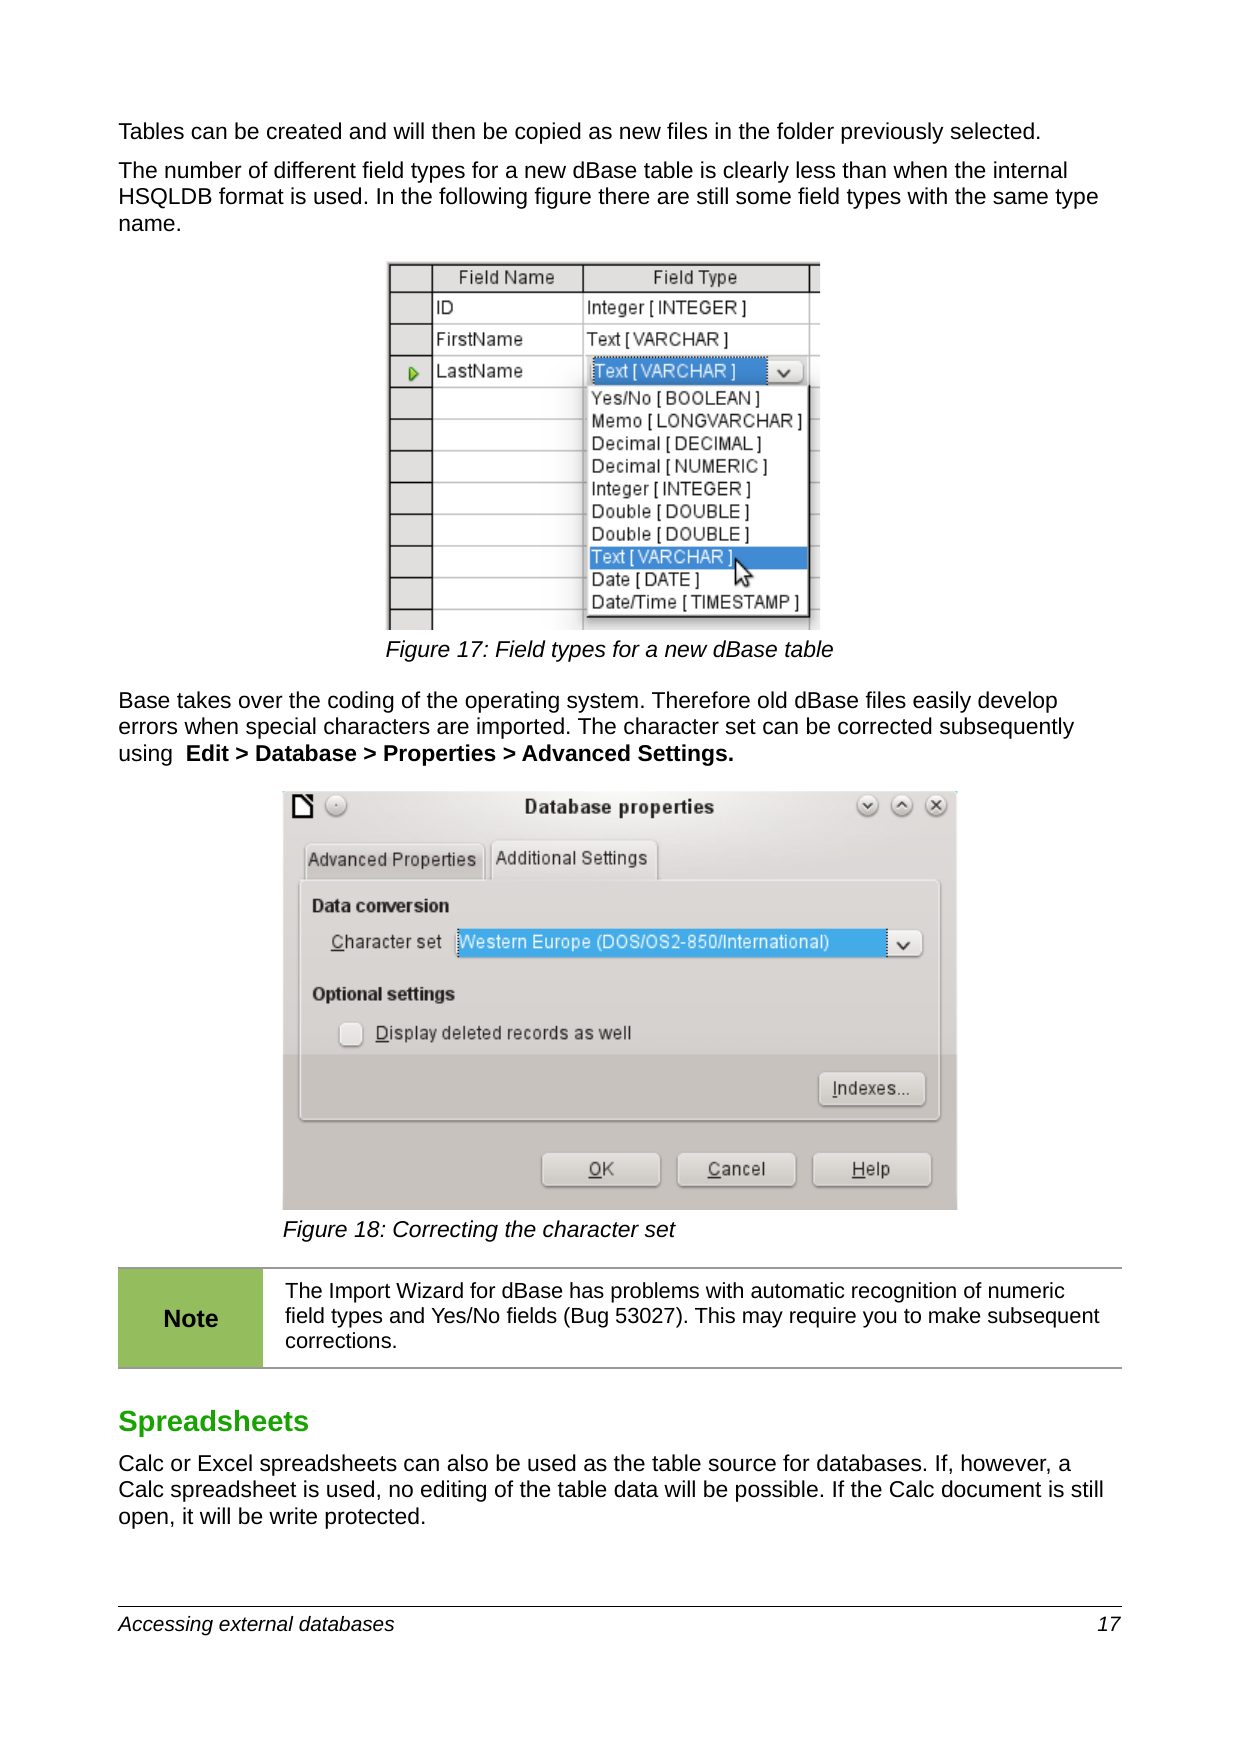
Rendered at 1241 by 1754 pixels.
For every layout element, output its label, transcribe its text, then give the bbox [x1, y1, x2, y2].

text Base takes over the coding of the operating system. Therefore old dBase files easily develop errors when special characters are imported. The character set can be corrected subsequently using Edit > Database > Properties > Advanced Settings. [118, 687, 1122, 766]
text Figure 18: Correcting the character set [283, 1216, 958, 1242]
picture [282, 791, 958, 1210]
text Figure 17: Field types for a new dBase table [385, 636, 855, 663]
picture [385, 261, 821, 630]
text The number of different field types for a new dBase table is clearly less than when the internal HSQLDB format is used. In the following figure there are still some field types with the same type name. [118, 157, 1122, 236]
text Tables can be created and will then be copied as new files in the folder previously selected. [118, 118, 1122, 144]
table_header The Import Wizard for dBase has problems with automatic recognition of numeric field types and Yes/No fields (Bug 53027). This may require you to make subsequent corrections. [264, 1269, 1122, 1367]
text Calc or Excel spreadsheets can also be used as the table source for databases. If, however, a Calc spreadsheet is used, no editing of the table data will be possible. If the Calc document is still open, it will be write protected. [118, 1450, 1122, 1529]
table_header Note [118, 1269, 263, 1367]
subtitle Spreadsheets [118, 1404, 1122, 1438]
